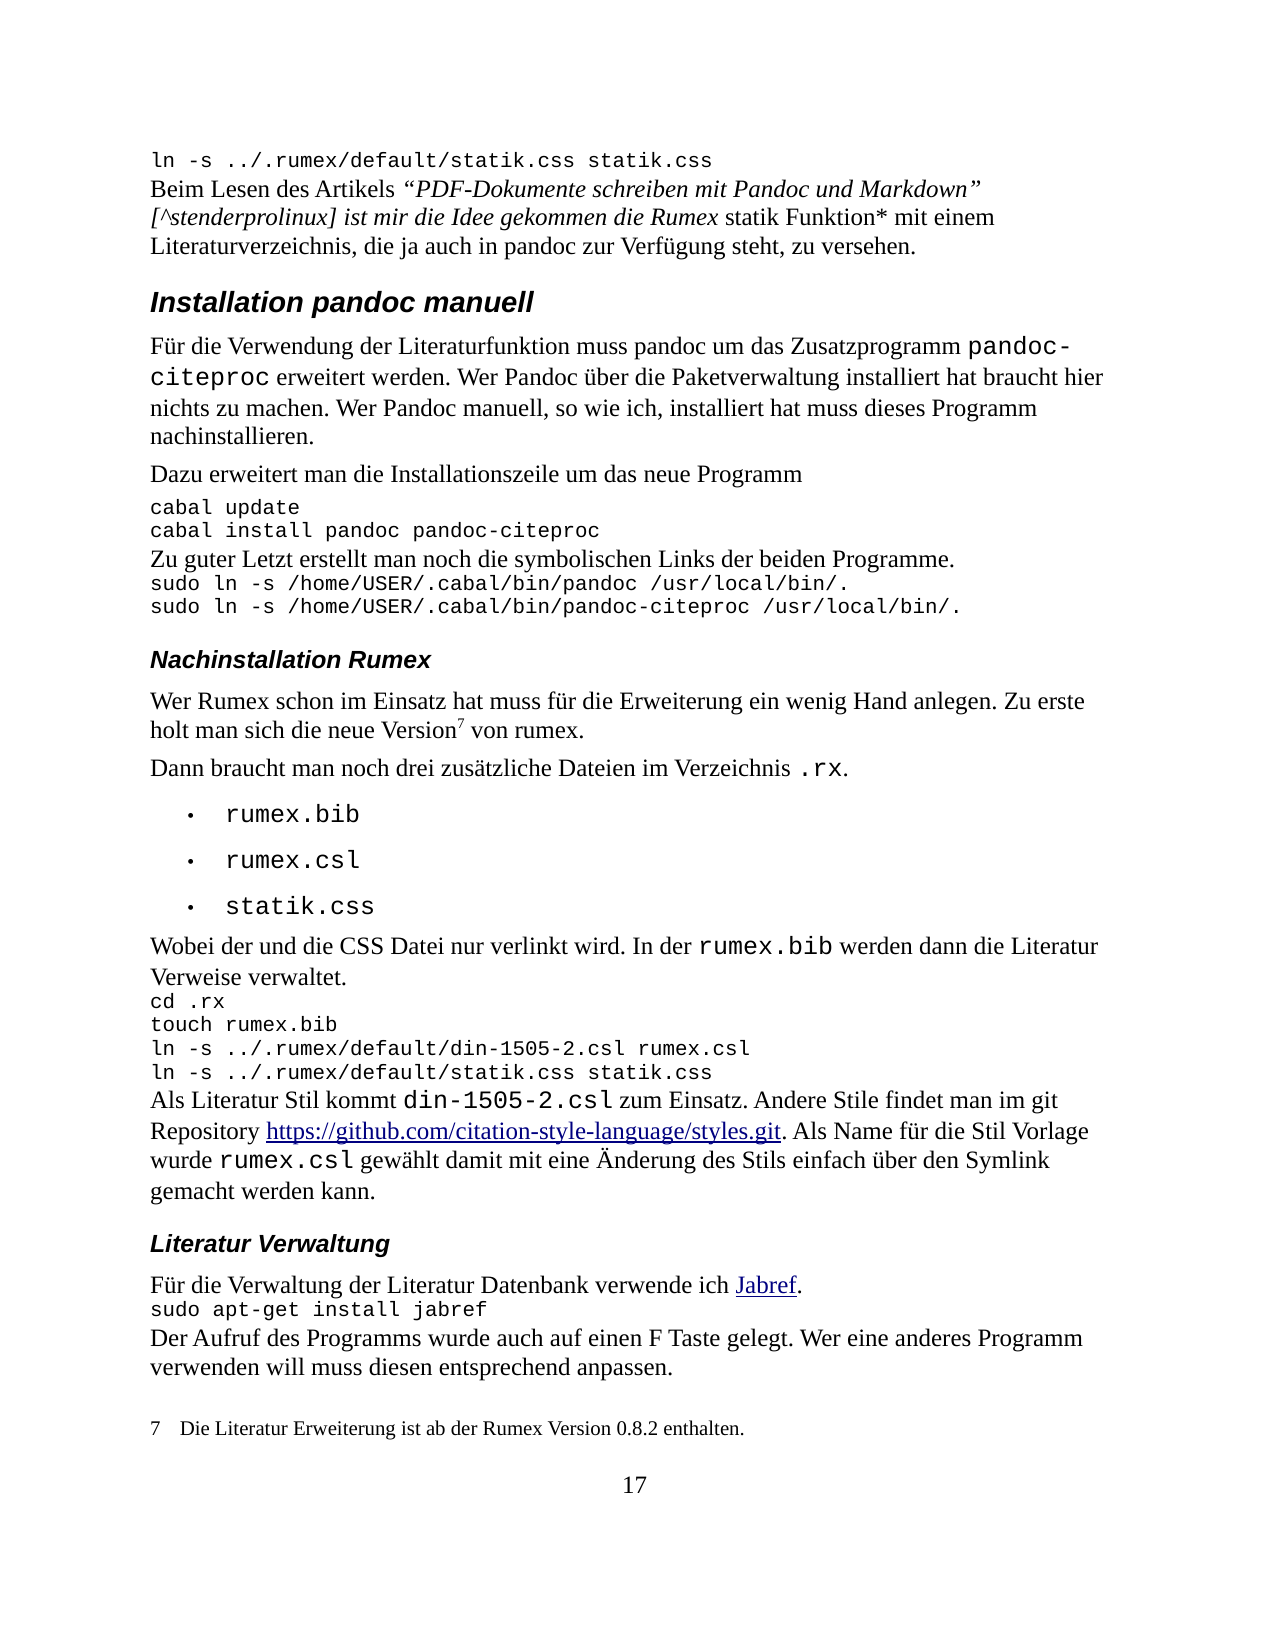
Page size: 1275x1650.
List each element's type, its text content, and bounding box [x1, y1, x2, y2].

text Dann braucht man noch drei zusätzliche Dateien im Verzeichnis .rx. [150, 753, 1125, 783]
text cd .rx [150, 991, 1125, 1014]
text Für die Verwendung der Literaturfunktion muss pandoc um das Zusatzprogramm pandoc-citeproc erweitert werden. Wer Pandoc über die Paketverwaltung installiert hat braucht hier nichts zu machen. Wer Pandoc manuell, so wie ich, installiert hat muss dieses Programm nachinstallieren. [150, 331, 1125, 450]
text Die Literatur Erweiterung ist ab der Rumex Version 0.8.2 enthalten. [150, 1416, 1125, 1440]
subtitle Literatur Verwaltung [150, 1229, 1125, 1258]
text Der Aufruf des Programms wurde auch auf einen F Taste gelegt. Wer eine anderes Programm verwenden will muss diesen entsprechend anpassen. [150, 1323, 1125, 1380]
subtitle Nachinstallation Rumex [150, 645, 1125, 674]
text touch rumex.bib [150, 1014, 1125, 1038]
text Wer Rumex schon im Einsatz hat muss für die Erweiterung ein wenig Hand anlegen. Zu erste holt man sich die neue Version von rumex. [150, 686, 1125, 744]
text Beim Lesen des Artikels “PDF-Dokumente schreiben mit Pandoc und Markdown” [^stenderprolinux] ist mir die Idee gekommen die Rumex statik Funktion* mit einem Literaturverzeichnis, die ja auch in pandoc zur Verfügung steht, zu versehen. [150, 174, 1125, 260]
text sudo ln -s /home/USER/.cabal/bin/pandoc /usr/local/bin/. [150, 573, 1125, 596]
text Zu guter Letzt erstellt man noch die symbolischen Links der beiden Programme. [150, 544, 1125, 573]
text sudo apt-get install jabref [150, 1299, 1125, 1323]
list rumex.csl [187, 848, 1125, 876]
text sudo ln -s /home/USER/.cabal/bin/pandoc-citeproc /usr/local/bin/. [150, 596, 1125, 620]
text Als Literatur Stil kommt din-1505-2.csl zum Einsatz. Andere Stile findet man im git Repository https://github.com/citation-style-language/styles.git. Als Name für die Stil Vorlage wurde rumex.csl gewählt damit mit eine Änderung des Stils einfach über den Symlink gemacht werden kann. [150, 1085, 1125, 1204]
subtitle Installation pandoc manuell [150, 285, 1125, 318]
text ln -s ../.rumex/default/statik.css statik.css [150, 1062, 1125, 1085]
text Wobei der und die CSS Datei nur verlinkt wird. In der rumex.bib werden dann die Literatur Verweise verwaltet. [150, 931, 1125, 991]
text ln -s ../.rumex/default/din-1505-2.csl rumex.csl [150, 1038, 1125, 1062]
text Für die Verwaltung der Literatur Datenbank verwende ich Jabref. [150, 1271, 1125, 1299]
list statik.css [187, 894, 1125, 922]
list rumex.bib [187, 801, 1125, 830]
text Dazu erweitert man die Installationszeile um das neue Programm [150, 459, 1125, 488]
text ln -s ../.rumex/default/statik.css statik.css [150, 150, 1125, 174]
text cabal install pandoc pandoc-citeproc [150, 520, 1125, 544]
text cabal update [150, 497, 1125, 520]
